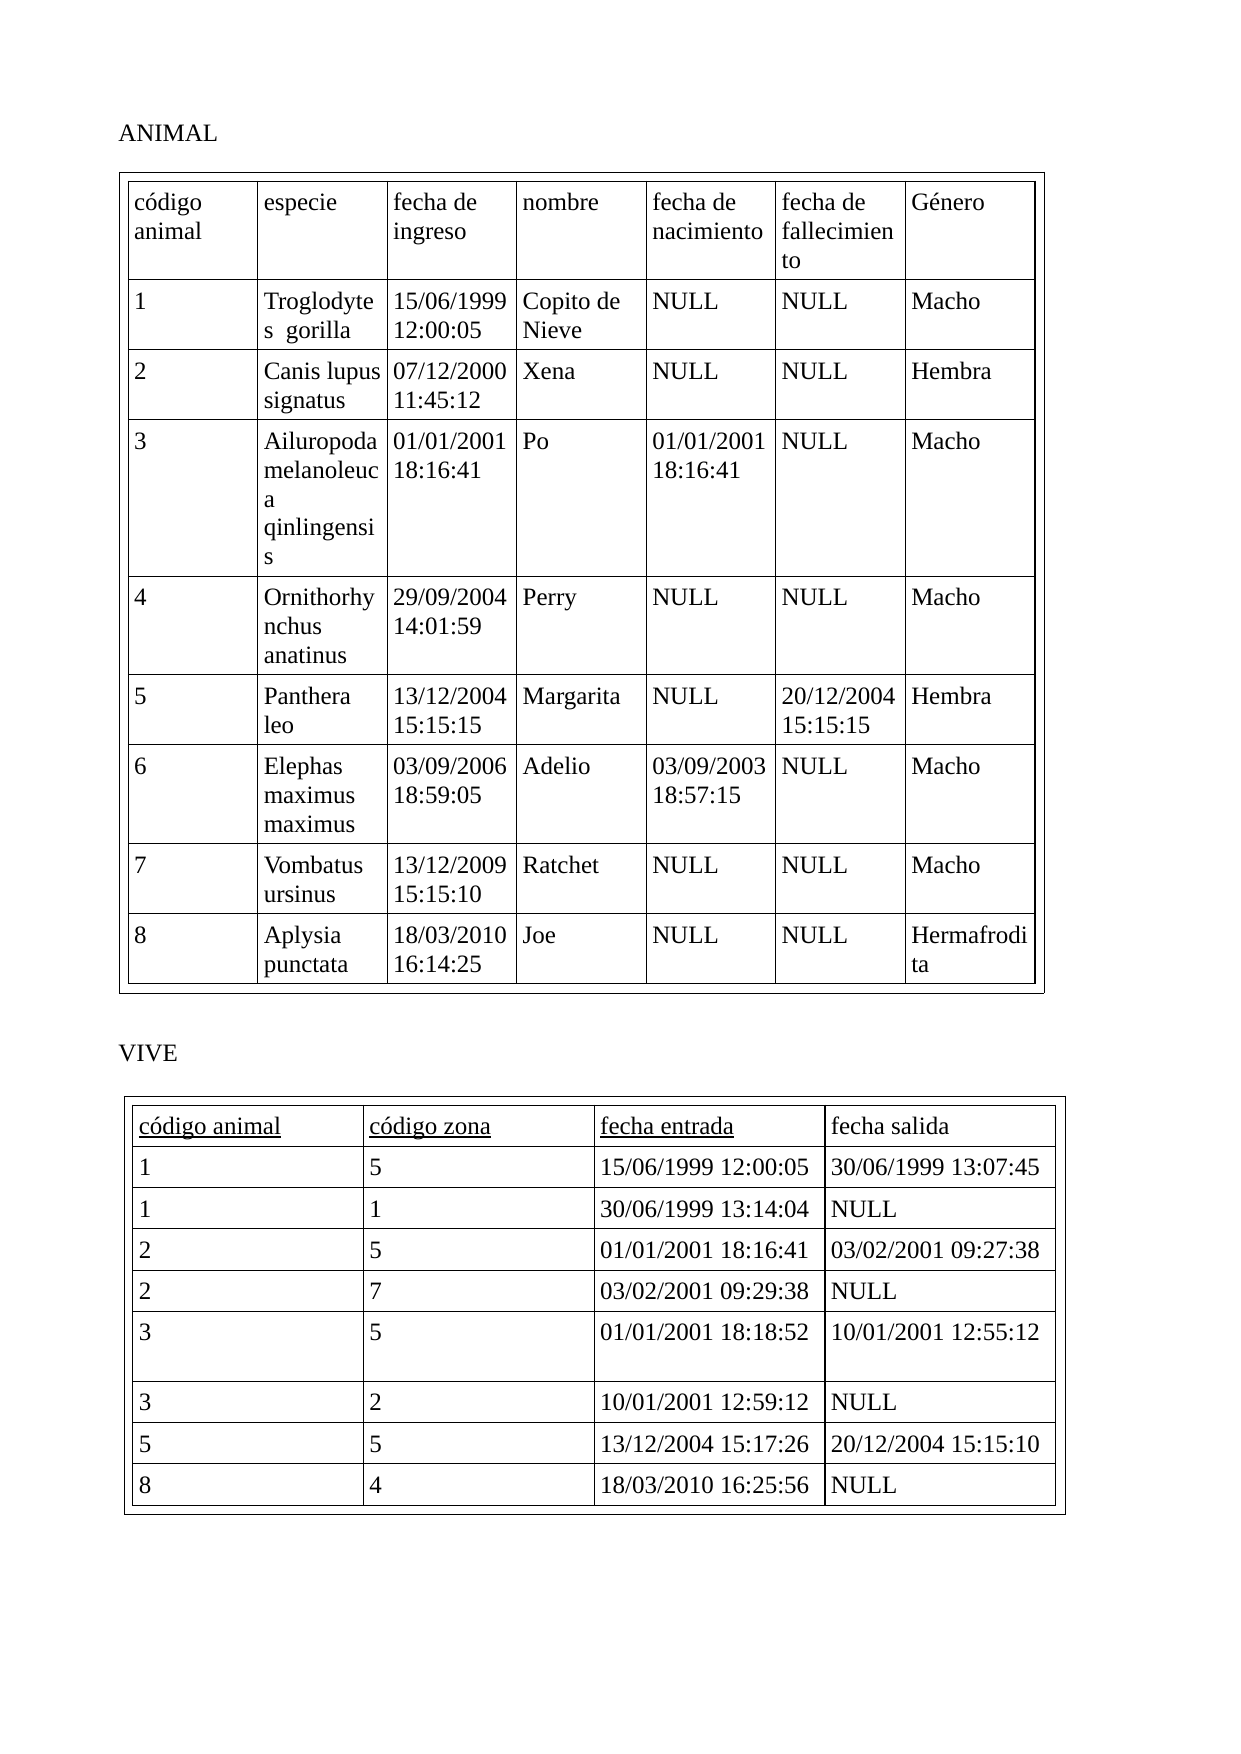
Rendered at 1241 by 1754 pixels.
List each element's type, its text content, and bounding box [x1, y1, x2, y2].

table_cell 6 [129, 745, 257, 843]
table_cell 5 [133, 1423, 363, 1463]
table_cell NULL [647, 914, 775, 983]
table_cell Po [517, 420, 646, 576]
table_cell 01/01/2001 18:16:41 [388, 420, 516, 576]
table_cell NULL [826, 1271, 1055, 1311]
table_cell Elephas maximus maximus [258, 745, 387, 843]
table_cell Adelio [517, 745, 646, 843]
table_cell NULL [647, 350, 775, 419]
table_cell 3 [129, 420, 257, 576]
table_cell 3 [133, 1382, 363, 1422]
table_cell 2 [133, 1271, 363, 1311]
table_cell NULL [776, 577, 905, 674]
table_cell 5 [364, 1229, 594, 1269]
table_cell 20/12/2004 15:15:10 [826, 1423, 1055, 1463]
table_cell 2 [364, 1382, 594, 1422]
table_cell NULL [776, 914, 905, 983]
table_cell 03/02/2001 09:27:38 [826, 1229, 1055, 1269]
table_cell Hembra [906, 350, 1034, 419]
table_cell 29/09/2004 14:01:59 [388, 577, 516, 674]
table_header nombre [517, 182, 646, 279]
table_cell NULL [647, 280, 775, 349]
table_cell Hermafrodita [906, 914, 1034, 983]
table_header código animal [133, 1106, 363, 1146]
table_cell 1 [133, 1147, 363, 1187]
table_cell 01/01/2001 18:16:41 [647, 420, 775, 576]
table_cell 10/01/2001 12:59:12 [595, 1382, 824, 1422]
table_header fecha salida [826, 1106, 1055, 1146]
table_cell NULL [776, 844, 905, 913]
table_cell 4 [364, 1464, 594, 1504]
table_cell NULL [826, 1382, 1055, 1422]
table_cell Xena [517, 350, 646, 419]
table_cell 10/01/2001 12:55:12 [826, 1312, 1055, 1381]
table_cell 01/01/2001 18:16:41 [595, 1229, 824, 1269]
table_cell 13/12/2009 15:15:10 [388, 844, 516, 913]
table_cell 07/12/2000 11:45:12 [388, 350, 516, 419]
table_cell NULL [776, 745, 905, 843]
table_cell Perry [517, 577, 646, 674]
table_cell 8 [133, 1464, 363, 1504]
table_cell Joe [517, 914, 646, 983]
table_cell Macho [906, 844, 1034, 913]
table_cell Macho [906, 280, 1034, 349]
table_cell 1 [364, 1188, 594, 1228]
table_cell 30/06/1999 13:14:04 [595, 1188, 824, 1228]
table_header fecha entrada [595, 1106, 824, 1146]
table_cell NULL [647, 844, 775, 913]
table_header fecha de nacimiento [647, 182, 775, 279]
table_cell 03/09/2006 18:59:05 [388, 745, 516, 843]
table_header código animal [129, 182, 257, 279]
table_cell 13/12/2004 15:15:15 [388, 675, 516, 744]
table_cell NULL [776, 350, 905, 419]
table_cell 4 [129, 577, 257, 674]
table_header fecha de fallecimiento [776, 182, 905, 279]
table_cell NULL [776, 280, 905, 349]
table_cell 7 [129, 844, 257, 913]
table_cell Troglodytes gorilla [258, 280, 387, 349]
table_cell 13/12/2004 15:17:26 [595, 1423, 824, 1463]
table_cell 30/06/1999 13:07:45 [826, 1147, 1055, 1187]
table_cell Ratchet [517, 844, 646, 913]
table_cell 15/06/1999 12:00:05 [388, 280, 516, 349]
table_cell Ornithorhynchus anatinus [258, 577, 387, 674]
table_cell Macho [906, 745, 1034, 843]
text ANIMAL [118, 118, 1122, 147]
table_cell Aplysia punctata [258, 914, 387, 983]
table_cell 1 [133, 1188, 363, 1228]
table_header Género [906, 182, 1034, 279]
table_cell 18/03/2010 16:25:56 [595, 1464, 824, 1504]
table_cell 5 [129, 675, 257, 744]
table_cell 5 [364, 1147, 594, 1187]
table_cell 8 [129, 914, 257, 983]
table_cell Panthera leo [258, 675, 387, 744]
table_cell Macho [906, 577, 1034, 674]
table_cell Margarita [517, 675, 646, 744]
table_cell Hembra [906, 675, 1034, 744]
table_cell NULL [647, 675, 775, 744]
table_cell Canis lupus signatus [258, 350, 387, 419]
table_header fecha de ingreso [388, 182, 516, 279]
text VIVE [118, 1038, 1122, 1067]
table_cell Copito de Nieve [517, 280, 646, 349]
table_cell NULL [776, 420, 905, 576]
table_cell 1 [129, 280, 257, 349]
table_header especie [258, 182, 387, 279]
table_cell NULL [647, 577, 775, 674]
table_cell 18/03/2010 16:14:25 [388, 914, 516, 983]
table_cell 5 [364, 1312, 594, 1381]
table_cell NULL [826, 1188, 1055, 1228]
table_cell 3 [133, 1312, 363, 1381]
table_cell 20/12/2004 15:15:15 [776, 675, 905, 744]
table_cell 03/02/2001 09:29:38 [595, 1271, 824, 1311]
table_cell Macho [906, 420, 1034, 576]
table_cell 2 [133, 1229, 363, 1269]
table_cell Vombatus ursinus [258, 844, 387, 913]
table_cell 01/01/2001 18:18:52 [595, 1312, 824, 1381]
table_cell 7 [364, 1271, 594, 1311]
table_cell NULL [826, 1464, 1055, 1504]
table_cell 15/06/1999 12:00:05 [595, 1147, 824, 1187]
table_cell 5 [364, 1423, 594, 1463]
table_cell Ailuropoda melanoleuca qinlingensis [258, 420, 387, 576]
table_cell 03/09/2003 18:57:15 [647, 745, 775, 843]
table_header código zona [364, 1106, 594, 1146]
table_cell 2 [129, 350, 257, 419]
